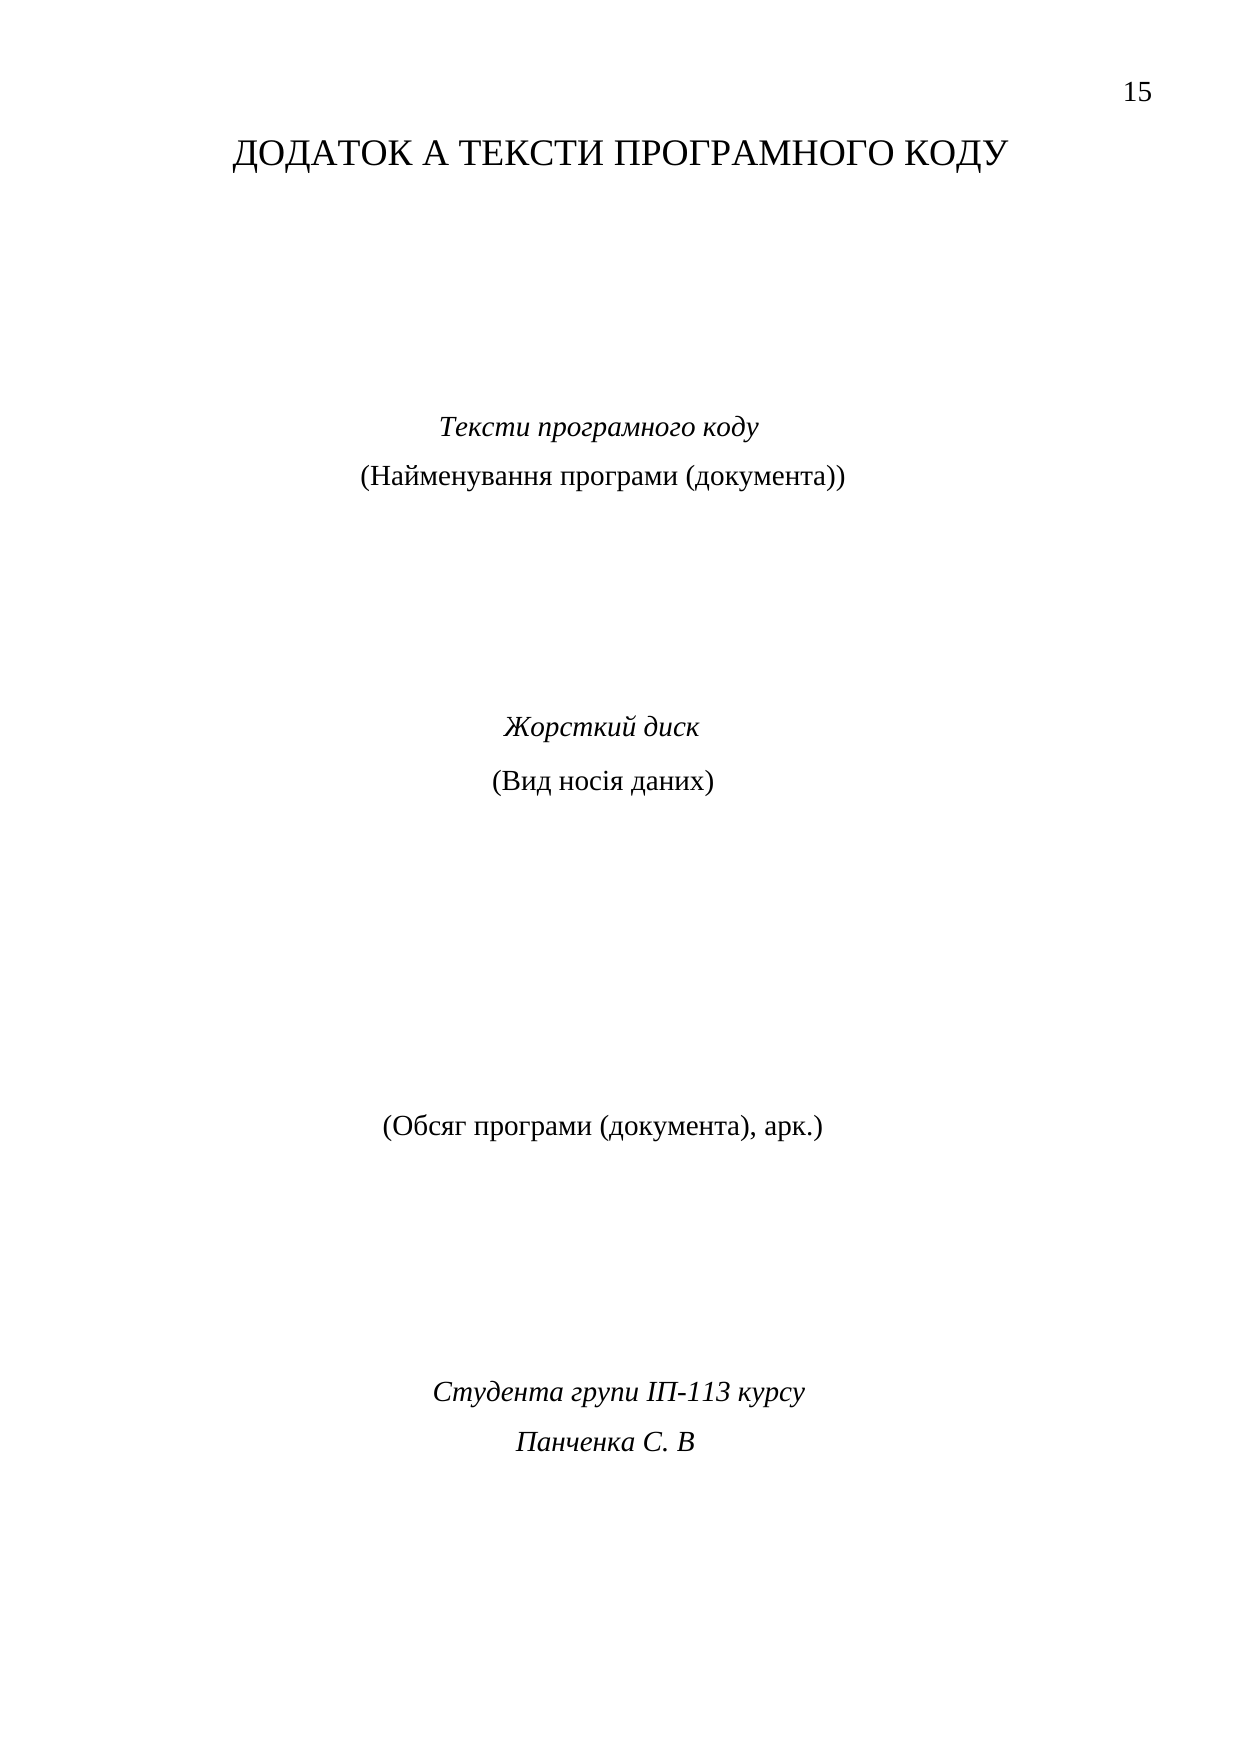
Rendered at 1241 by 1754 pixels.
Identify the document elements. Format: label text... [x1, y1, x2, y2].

text Студента групи ІП-113 курсу [118, 1374, 1122, 1407]
text (Обсяг програми (документа), арк.) [138, 1108, 1067, 1142]
subtitle ДОДАТОК А ТЕКСТИ ПРОГРАМНОГО КОДУ [118, 130, 1122, 173]
text Жорсткий диск [138, 709, 1067, 743]
text (Вид носія даних) [139, 763, 1067, 797]
text Панченка С. В [450, 1424, 756, 1458]
text Тексти програмного коду [138, 409, 1067, 442]
text (Найменування програми (документа)) [138, 459, 1067, 492]
